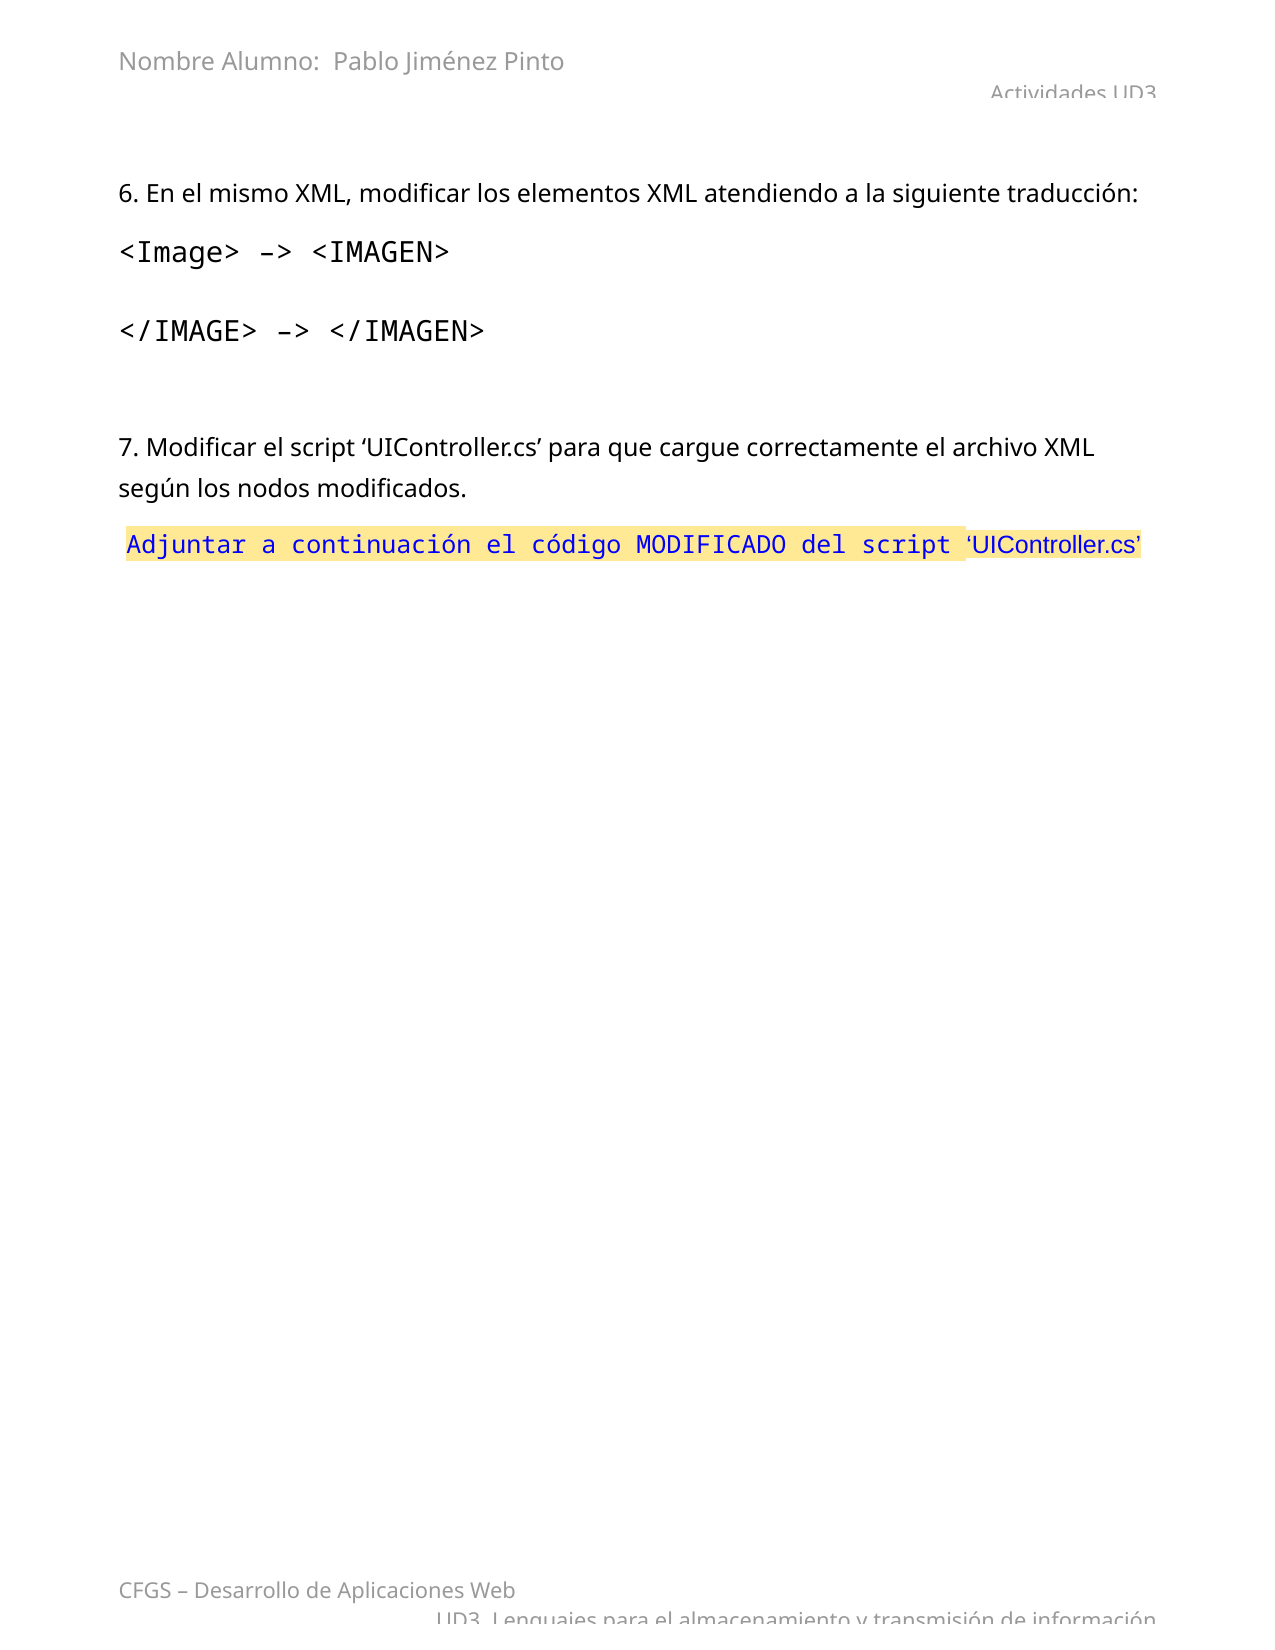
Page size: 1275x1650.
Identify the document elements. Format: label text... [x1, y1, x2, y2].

text 7. Modificar el script ‘UIController.cs’ para que cargue correctamente el archivo XML según los nodos modificados. [118, 429, 1157, 504]
text </IMAGE> –> </IMAGEN> [118, 311, 1157, 350]
text <Image> –> <IMAGEN> [118, 231, 1157, 271]
text Adjuntar a continuación el código MODIFICADO del script ‘UIController.cs’ [118, 526, 1157, 561]
text 6. En el mismo XML, modificar los elementos XML atendiendo a la siguiente traducción: [118, 176, 1157, 210]
